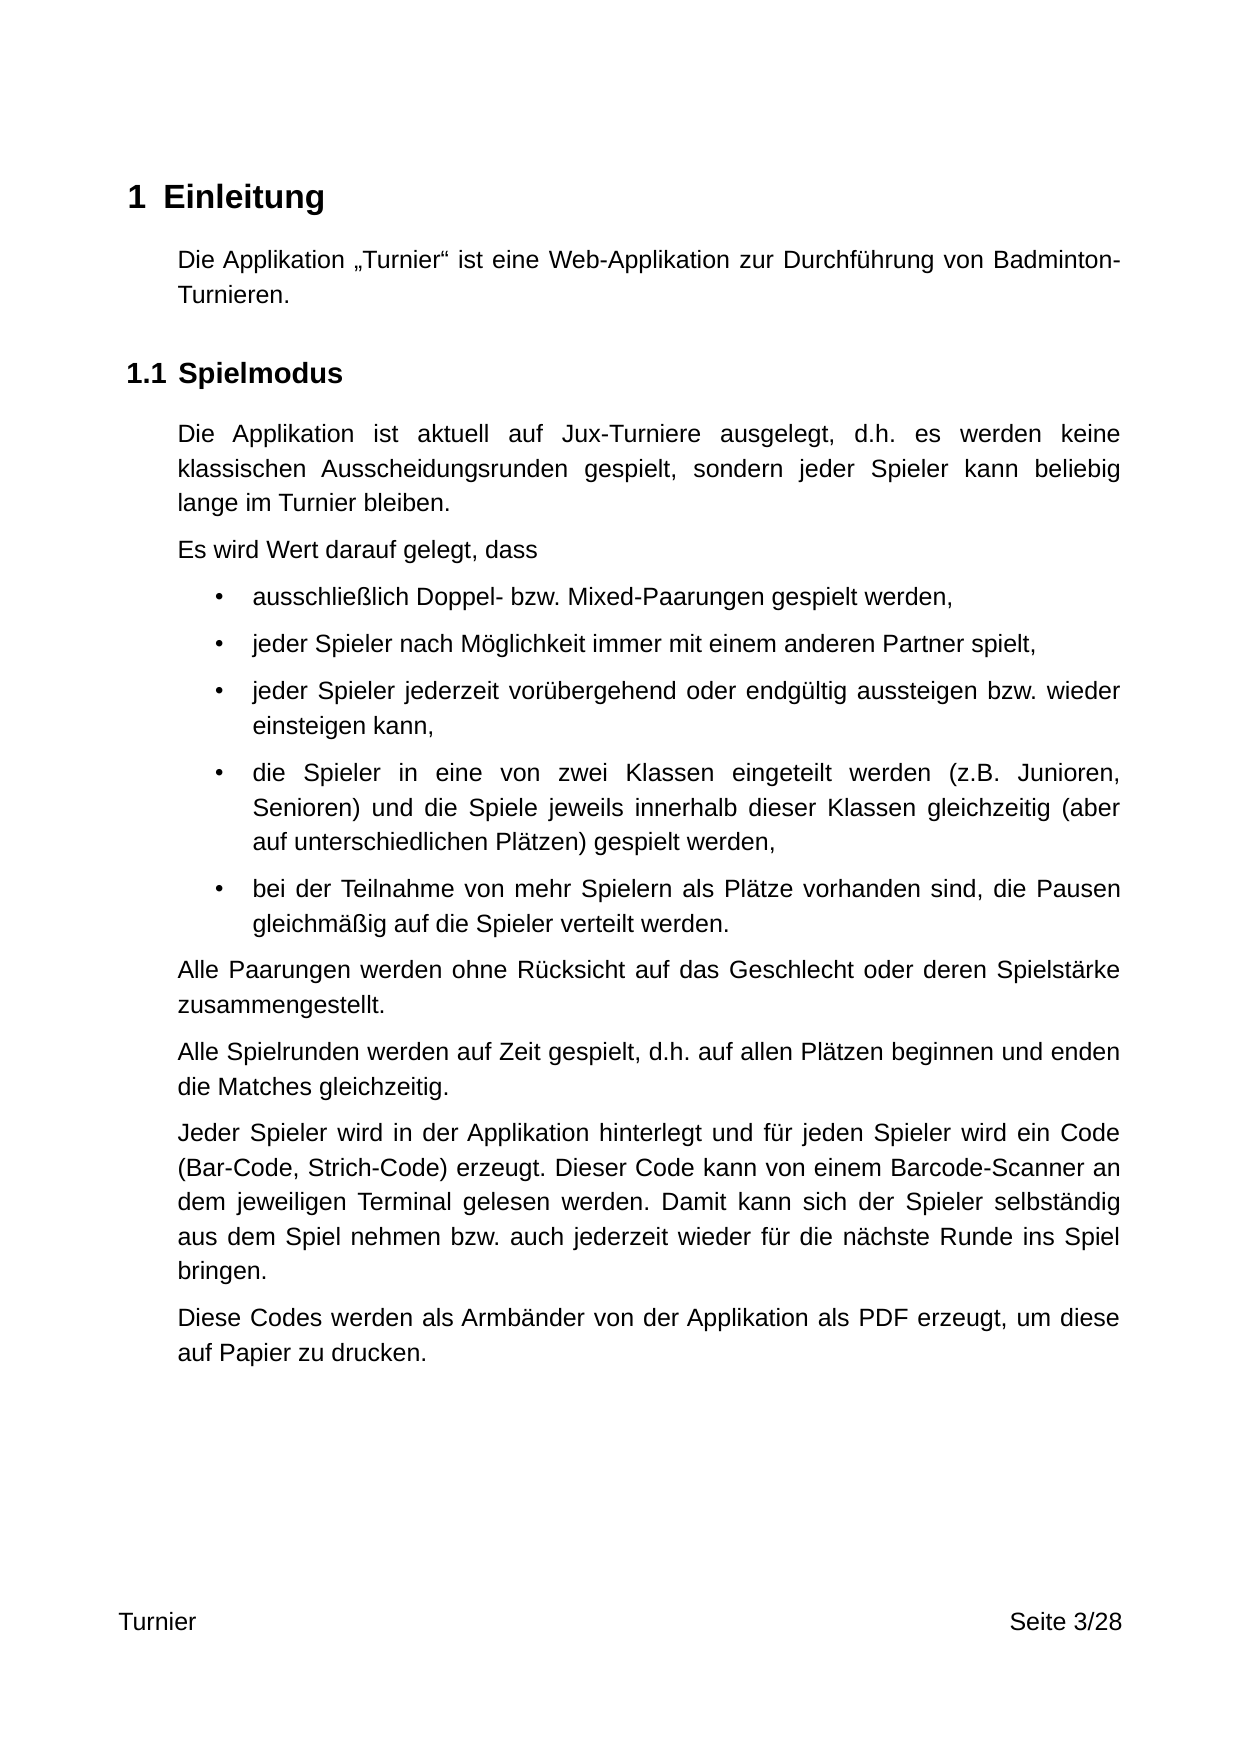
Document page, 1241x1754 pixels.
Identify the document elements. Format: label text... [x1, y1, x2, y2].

text Alle Spielrunden werden auf Zeit gespielt, d.h. auf allen Plätzen beginnen und enden die Matches gleichzeitig. [177, 1037, 1122, 1100]
list ausschließlich Doppel- bzw. Mixed-Paarungen gespielt werden, [215, 582, 1122, 611]
subtitle Spielmodus [118, 356, 1122, 390]
text Alle Paarungen werden ohne Rücksicht auf das Geschlecht oder deren Spielstärke zusammengestellt. [177, 956, 1122, 1019]
list jeder Spieler nach Möglichkeit immer mit einem anderen Partner spielt, [215, 629, 1122, 658]
text Es wird Wert darauf gelegt, dass [177, 535, 1122, 564]
text Diese Codes werden als Armbänder von der Applikation als PDF erzeugt, um diese auf Papier zu drucken. [177, 1303, 1122, 1367]
list die Spieler in eine von zwei Klassen eingeteilt werden (z.B. Junioren, Senioren) und die Spiele jeweils innerhalb dieser Klassen gleichzeitig (aber auf unterschiedlichen Plätzen) gespielt werden, [215, 758, 1122, 856]
text Jeder Spieler wird in der Applikation hinterlegt und für jeden Spieler wird ein Code (Bar-Code, Strich-Code) erzeugt. Dieser Code kann von einem Barcode-Scanner an dem jeweiligen Terminal gelesen werden. Damit kann sich der Spieler selbständig aus dem Spiel nehmen bzw. auch jederzeit wieder für die nächste Runde ins Spiel bringen. [177, 1118, 1122, 1285]
text Die Applikation „Turnier“ ist eine Web-Applikation zur Durchführung von Badminton-Turnieren. [177, 245, 1122, 308]
list bei der Teilnahme von mehr Spielern als Plätze vorhanden sind, die Pausen gleichmäßig auf die Spieler verteilt werden. [215, 874, 1122, 937]
subtitle Einleitung [118, 177, 1122, 216]
text Die Applikation ist aktuell auf Jux-Turniere ausgelegt, d.h. es werden keine klassischen Ausscheidungsrunden gespielt, sondern jeder Spieler kann beliebig lange im Turnier bleiben. [177, 419, 1122, 517]
list jeder Spieler jederzeit vorübergehend oder endgültig aussteigen bzw. wieder einsteigen kann, [215, 676, 1122, 740]
